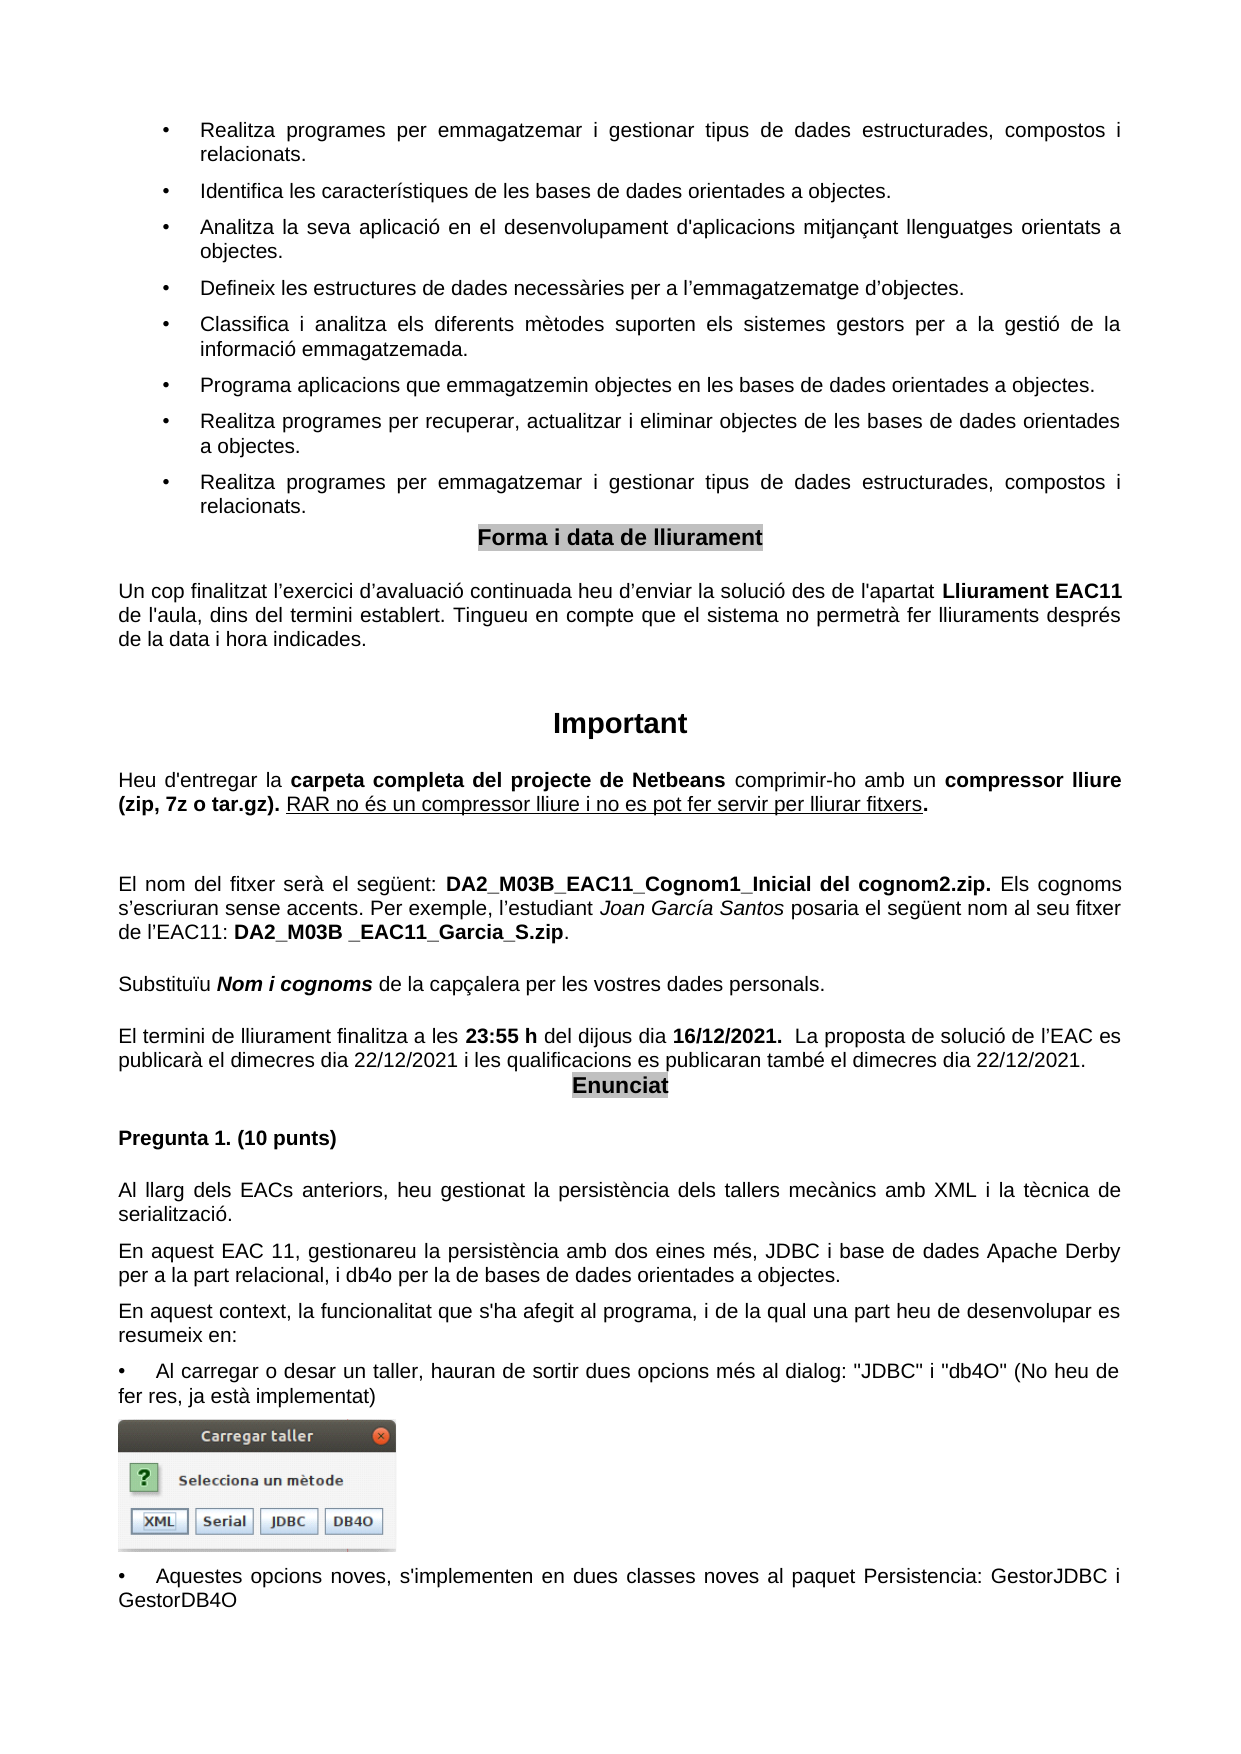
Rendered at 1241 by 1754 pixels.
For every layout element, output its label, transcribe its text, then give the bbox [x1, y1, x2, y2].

list Classifica i analitza els diferents mètodes suporten els sistemes gestors per a la gestió de la informació emmagatzemada. [162, 312, 1122, 360]
text Un cop finalitzat l’exercici d’avaluació continuada heu d’enviar la solució des de l'apartat Lliurament EAC11 de l'aula, dins del termini establert. Tingueu en compte que el sistema no permetrà fer lliuraments després de la data i hora indicades. [118, 578, 1122, 650]
text Heu d'entregar la carpeta completa del projecte de Netbeans comprimir-ho amb un compressor lliure (zip, 7z o tar.gz). RAR no és un compressor lliure i no es pot fer servir per lliurar fitxers. [118, 768, 1122, 816]
list Aquestes opcions noves, s'implementen en dues classes noves al paquet Persistencia: GestorJDBC i GestorDB4O [81, 1564, 1122, 1612]
list Al carregar o desar un taller, hauran de sortir dues opcions més al dialog: "JDBC" i "db4O" (No heu de fer res, ja està implementat) [81, 1359, 1122, 1407]
list Realitza programes per emmagatzemar i gestionar tipus de dades estructurades, compostos i relacionats. [162, 118, 1122, 166]
list Defineix les estructures de dades necessàries per a l’emmagatzematge d’objectes. [162, 276, 1122, 300]
text En aquest context, la funcionalitat que s'ha afegit al programa, i de la qual una part heu de desenvolupar es resumeix en: [118, 1299, 1122, 1347]
list Realitza programes per recuperar, actualitzar i eliminar objectes de les bases de dades orientades a objectes. [162, 409, 1122, 457]
list Identifica les característiques de les bases de dades orientades a objectes. [162, 179, 1122, 203]
list Programa aplicacions que emmagatzemin objectes en les bases de dades orientades a objectes. [162, 373, 1122, 397]
text El termini de lliurament finalitza a les 23:55 h del dijous dia 16/12/2021. La proposta de solució de l’EAC es publicarà el dimecres dia 22/12/2021 i les qualificacions es publicaran també el dimecres dia 22/12/2021. [118, 1024, 1122, 1072]
text Substituïu Nom i cognoms de la capçalera per les vostres dades personals. [118, 972, 1122, 996]
text El nom del fitxer serà el següent: DA2_M03B_EAC11_Cognom1_Inicial del cognom2.zip. Els cognoms s’escriuran sense accents. Per exemple, l’estudiant Joan García Santos posaria el següent nom al seu fitxer de l’EAC11: DA2_M03B _EAC11_Garcia_S.zip. [118, 872, 1122, 944]
text En aquest EAC 11, gestionareu la persistència amb dos eines més, JDBC i base de dades Apache Derby per a la part relacional, i db4o per la de bases de dades orientades a objectes. [118, 1238, 1122, 1286]
text Enunciat [118, 1072, 1122, 1098]
text Important [118, 706, 1122, 740]
list Realitza programes per emmagatzemar i gestionar tipus de dades estructurades, compostos i relacionats. [162, 470, 1122, 518]
text Al llarg dels EACs anteriors, heu gestionat la persistència dels tallers mecànics amb XML i la tècnica de serialització. [118, 1178, 1122, 1226]
text Forma i data de lliurament [118, 524, 1122, 551]
text Pregunta 1. (10 punts) [118, 1126, 1122, 1150]
list Analitza la seva aplicació en el desenvolupament d'aplicacions mitjançant llenguatges orientats a objectes. [162, 215, 1122, 263]
